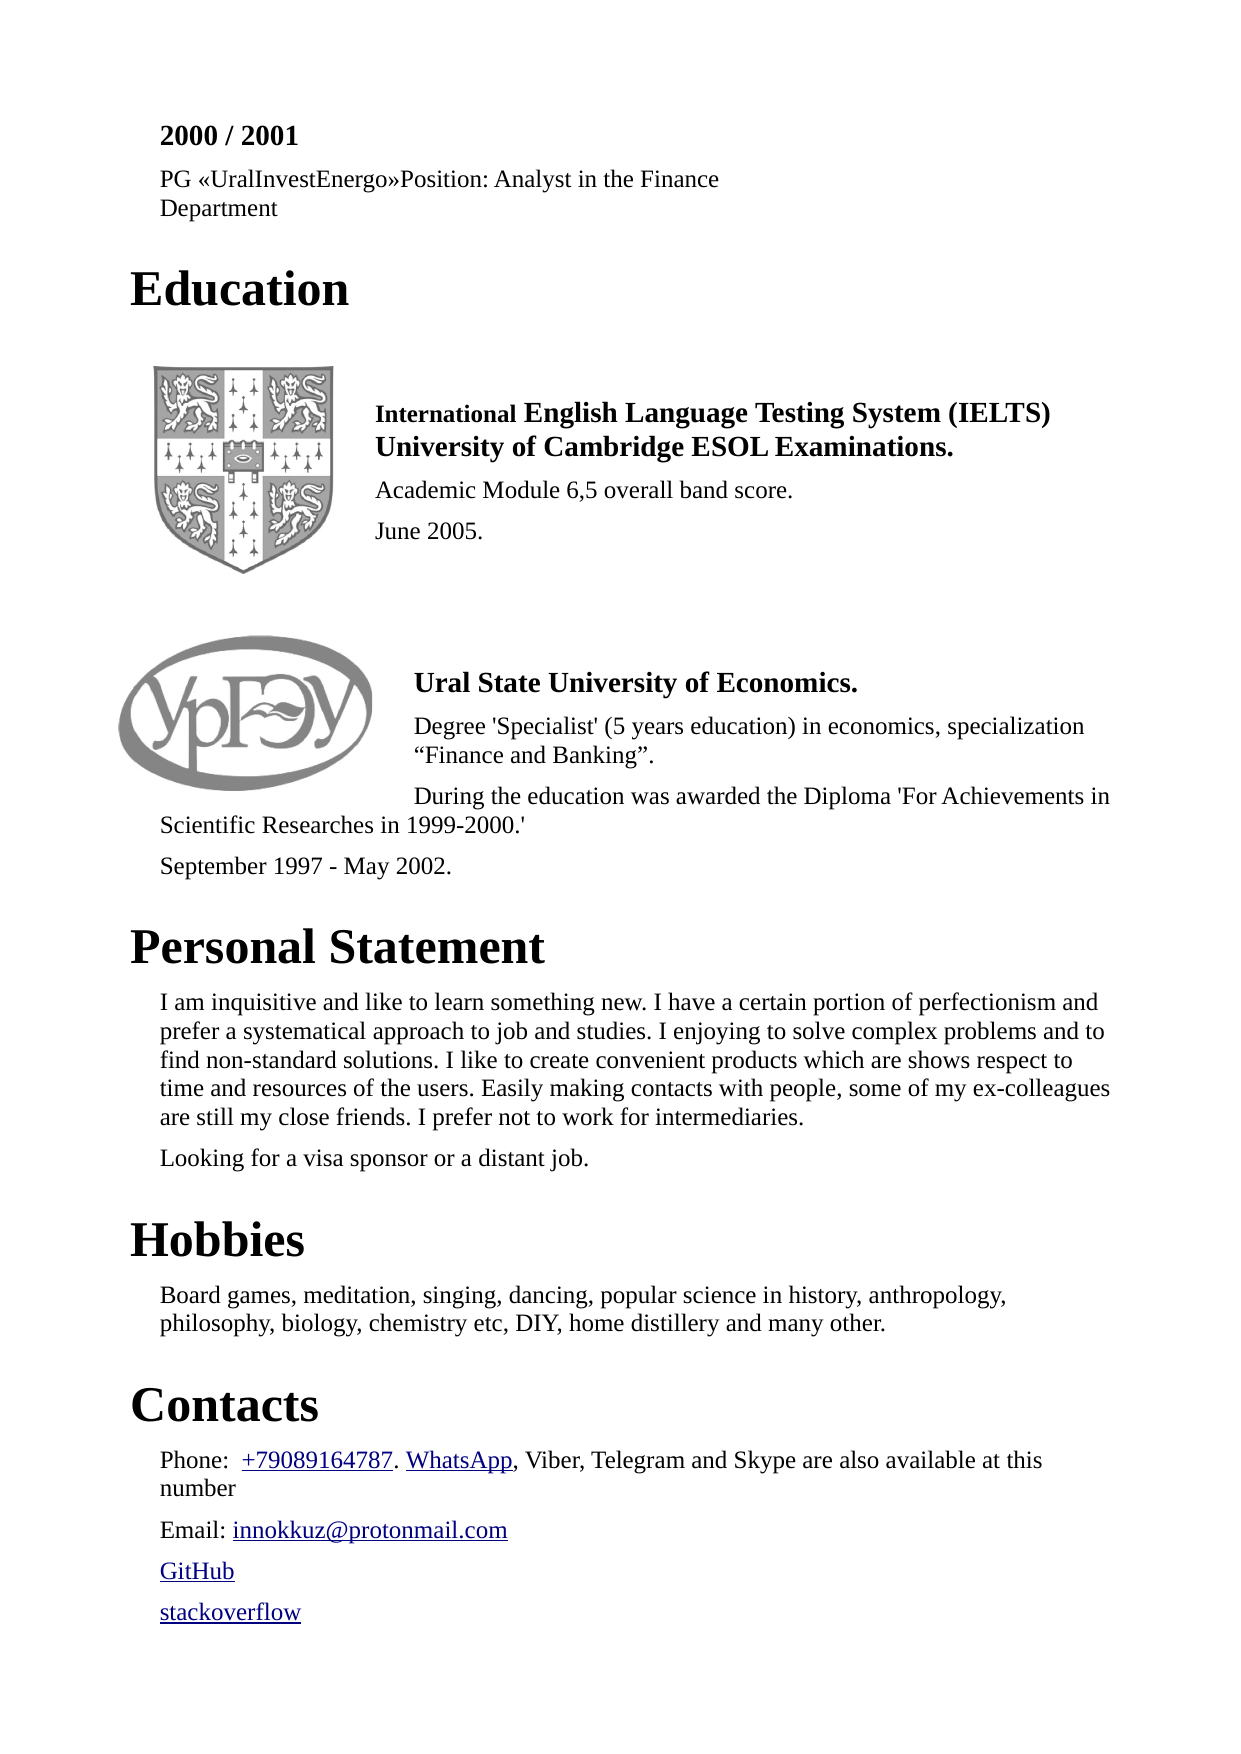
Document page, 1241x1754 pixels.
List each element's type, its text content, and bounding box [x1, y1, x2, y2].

text Degree 'Specialist' (5 years education) in economics, specialization “Finance and Banking”. [373, 711, 1122, 768]
text stackoverflow [159, 1597, 1122, 1626]
text September 1997 - May 2002. [159, 851, 1122, 880]
text Academic Module 6,5 overall band score. [334, 475, 1122, 504]
text June 2005. [334, 516, 1122, 545]
subtitle Education [130, 259, 1122, 317]
text Looking for a visa sponsor or a distant job. [159, 1143, 1122, 1172]
text I am inquisitive and like to learn something new. I have a certain portion of perfectionism and prefer a systematical approach to job and studies. I enjoying to solve complex problems and to find non-standard solutions. I like to create convenient products which are shows respect to time and resources of the users. Easily making contacts with people, some of my ex-colleagues are still my close friends. I prefer not to work for intermediaries. [159, 987, 1122, 1131]
text Email: innokkuz@protonmail.com [159, 1515, 1122, 1543]
subtitle Contacts [130, 1375, 1122, 1432]
subtitle 2000 / 2001 [159, 118, 1122, 152]
text PG «UralInvestEnergo»Position: Analyst in the Finance Department [159, 164, 1122, 222]
subtitle Hobbies [130, 1210, 1122, 1267]
text GitHub [159, 1556, 1122, 1585]
picture [118, 635, 373, 791]
text During the education was awarded the Diploma 'For Achievements in Scientific Researches in 1999-2000.' [159, 781, 1122, 838]
text Phone: +79089164787. WhatsApp, Viber, Telegram and Skype are also available at this number [159, 1445, 1122, 1502]
picture [153, 366, 334, 574]
subtitle Personal Statement [130, 917, 1122, 975]
subtitle Ural State University of Economics. [373, 665, 1122, 698]
text Board games, meditation, singing, dancing, popular science in history, anthropology, philosophy, biology, chemistry etc, DIY, home distillery and many other. [159, 1280, 1122, 1337]
subtitle International English Language Testing System (IELTS) University of Cambridge ESOL Examinations. [334, 395, 1122, 462]
